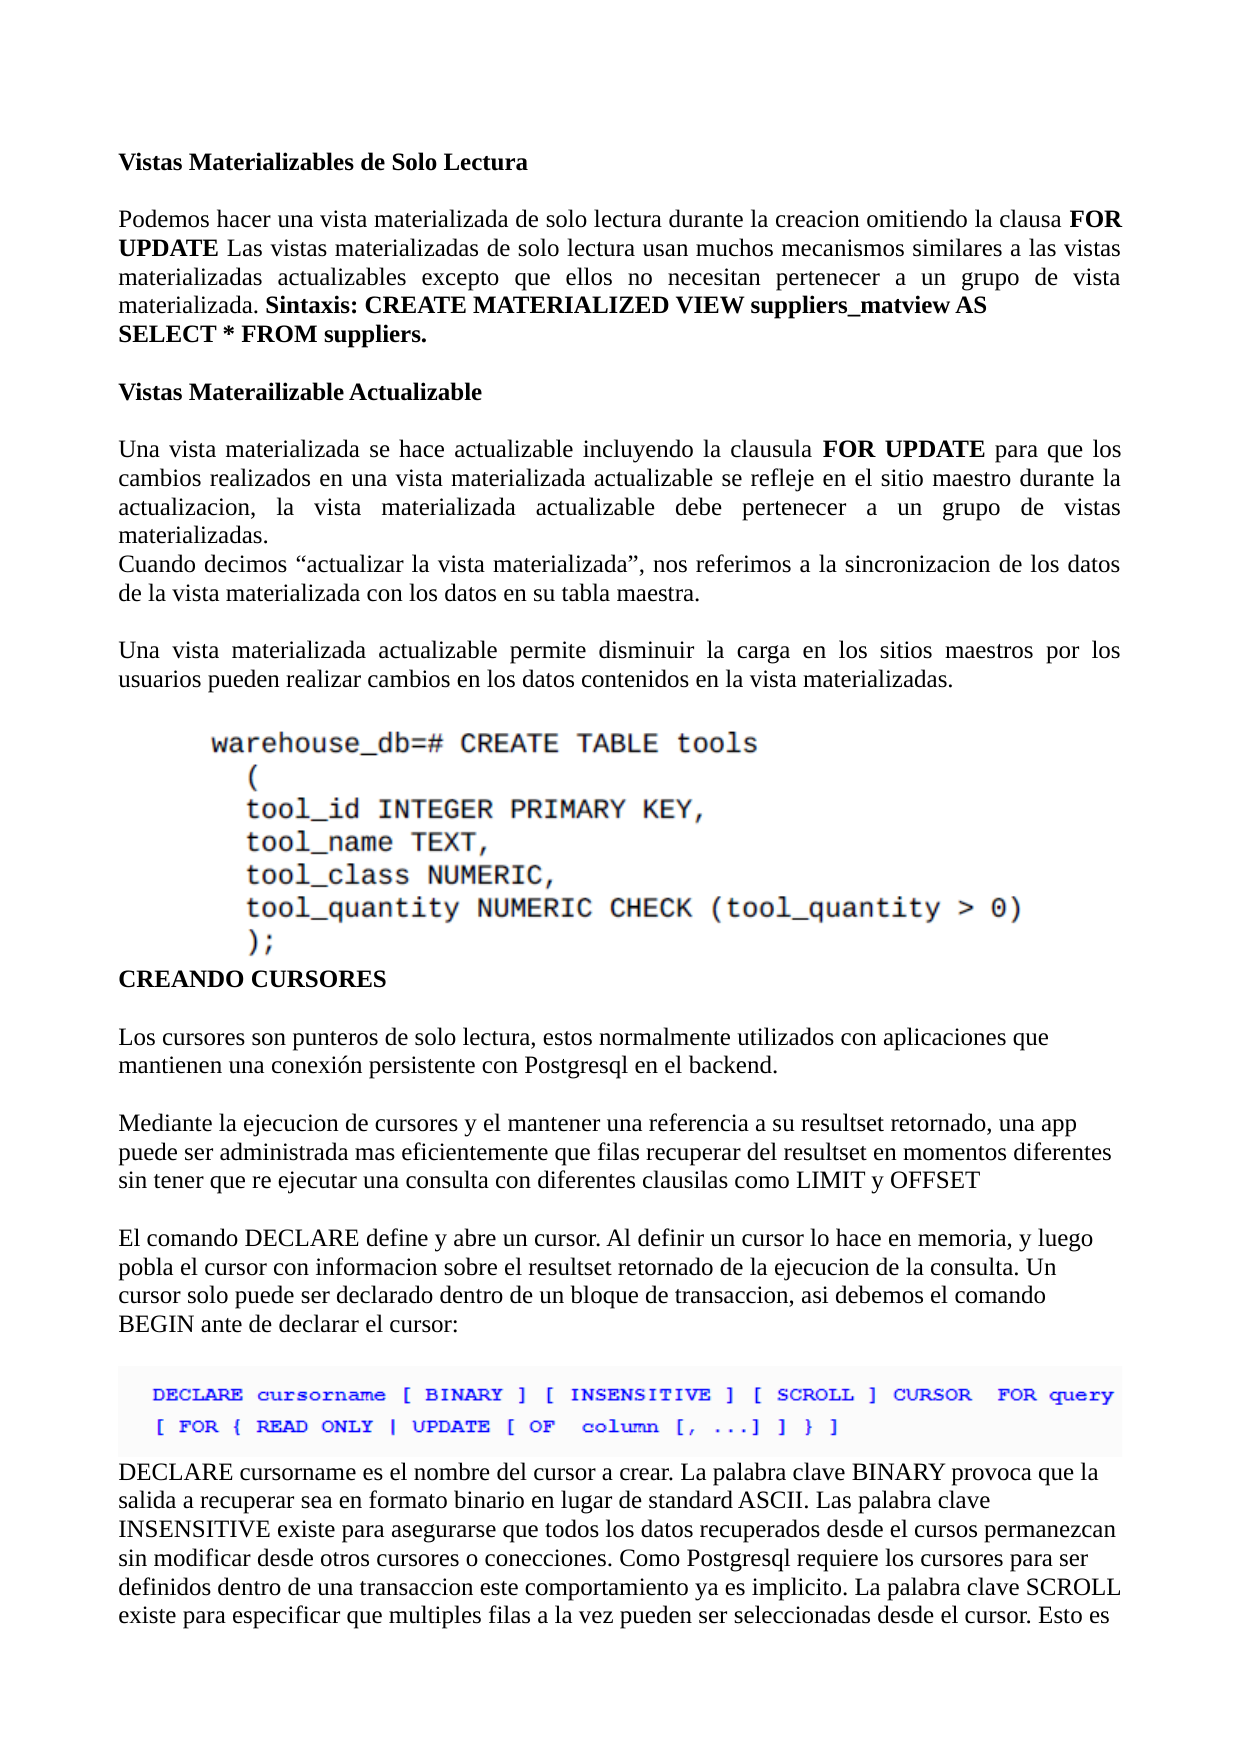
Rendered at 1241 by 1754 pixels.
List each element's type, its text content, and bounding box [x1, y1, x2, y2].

text Los cursores son punteros de solo lectura, estos normalmente utilizados con aplicaciones que mantienen una conexión persistente con Postgresql en el backend. [118, 1022, 1122, 1079]
text DECLARE cursorname es el nombre del cursor a crear. La palabra clave BINARY provoca que la salida a recuperar sea en formato binario en lugar de standard ASCII. Las palabra clave INSENSITIVE existe para asegurarse que todos los datos recuperados desde el cursos permanezcan sin modificar desde otros cursores o conecciones. Como Postgresql requiere los cursores para ser definidos dentro de una transaccion este comportamiento ya es implicito. La palabra clave SCROLL existe para especificar que multiples filas a la vez pueden ser seleccionadas desde el cursor. Esto es [118, 1457, 1122, 1629]
text El comando DECLARE define y abre un cursor. Al definir un cursor lo hace en memoria, y luego pobla el cursor con informacion sobre el resultset retornado de la ejecucion de la consulta. Un cursor solo puede ser declarado dentro de un bloque de transaccion, asi debemos el comando BEGIN ante de declarar el cursor: [118, 1223, 1122, 1338]
picture [194, 721, 1046, 964]
text CREANDO CURSORES [118, 722, 1122, 993]
text Una vista materializada se hace actualizable incluyendo la clausula FOR UPDATE para que los cambios realizados en una vista materializada actualizable se refleje en el sitio maestro durante la actualizacion, la vista materializada actualizable debe pertenecer a un grupo de vistas materializadas. [118, 434, 1122, 549]
text Cuando decimos “actualizar la vista materializada”, nos referimos a la sincronizacion de los datos de la vista materializada con los datos en su tabla maestra. [118, 549, 1122, 607]
picture [118, 1366, 1123, 1457]
text Una vista materializada actualizable permite disminuir la carga en los sitios maestros por los usuarios pueden realizar cambios en los datos contenidos en la vista materializadas. [118, 636, 1122, 693]
text Vistas Materializables de Solo Lectura [118, 147, 1122, 176]
text Vistas Materailizable Actualizable [118, 377, 1122, 406]
text Podemos hacer una vista materializada de solo lectura durante la creacion omitiendo la clausa FOR UPDATE Las vistas materializadas de solo lectura usan muchos mecanismos similares a las vistas materializadas actualizables excepto que ellos no necesitan pertenecer a un grupo de vista materializada. Sintaxis: CREATE MATERIALIZED VIEW suppliers_matview AS [118, 204, 1122, 319]
text SELECT * FROM suppliers. [118, 319, 1122, 348]
text Mediante la ejecucion de cursores y el mantener una referencia a su resultset retornado, una app puede ser administrada mas eficientemente que filas recuperar del resultset en momentos diferentes sin tener que re ejecutar una consulta con diferentes clausilas como LIMIT y OFFSET [118, 1108, 1122, 1194]
